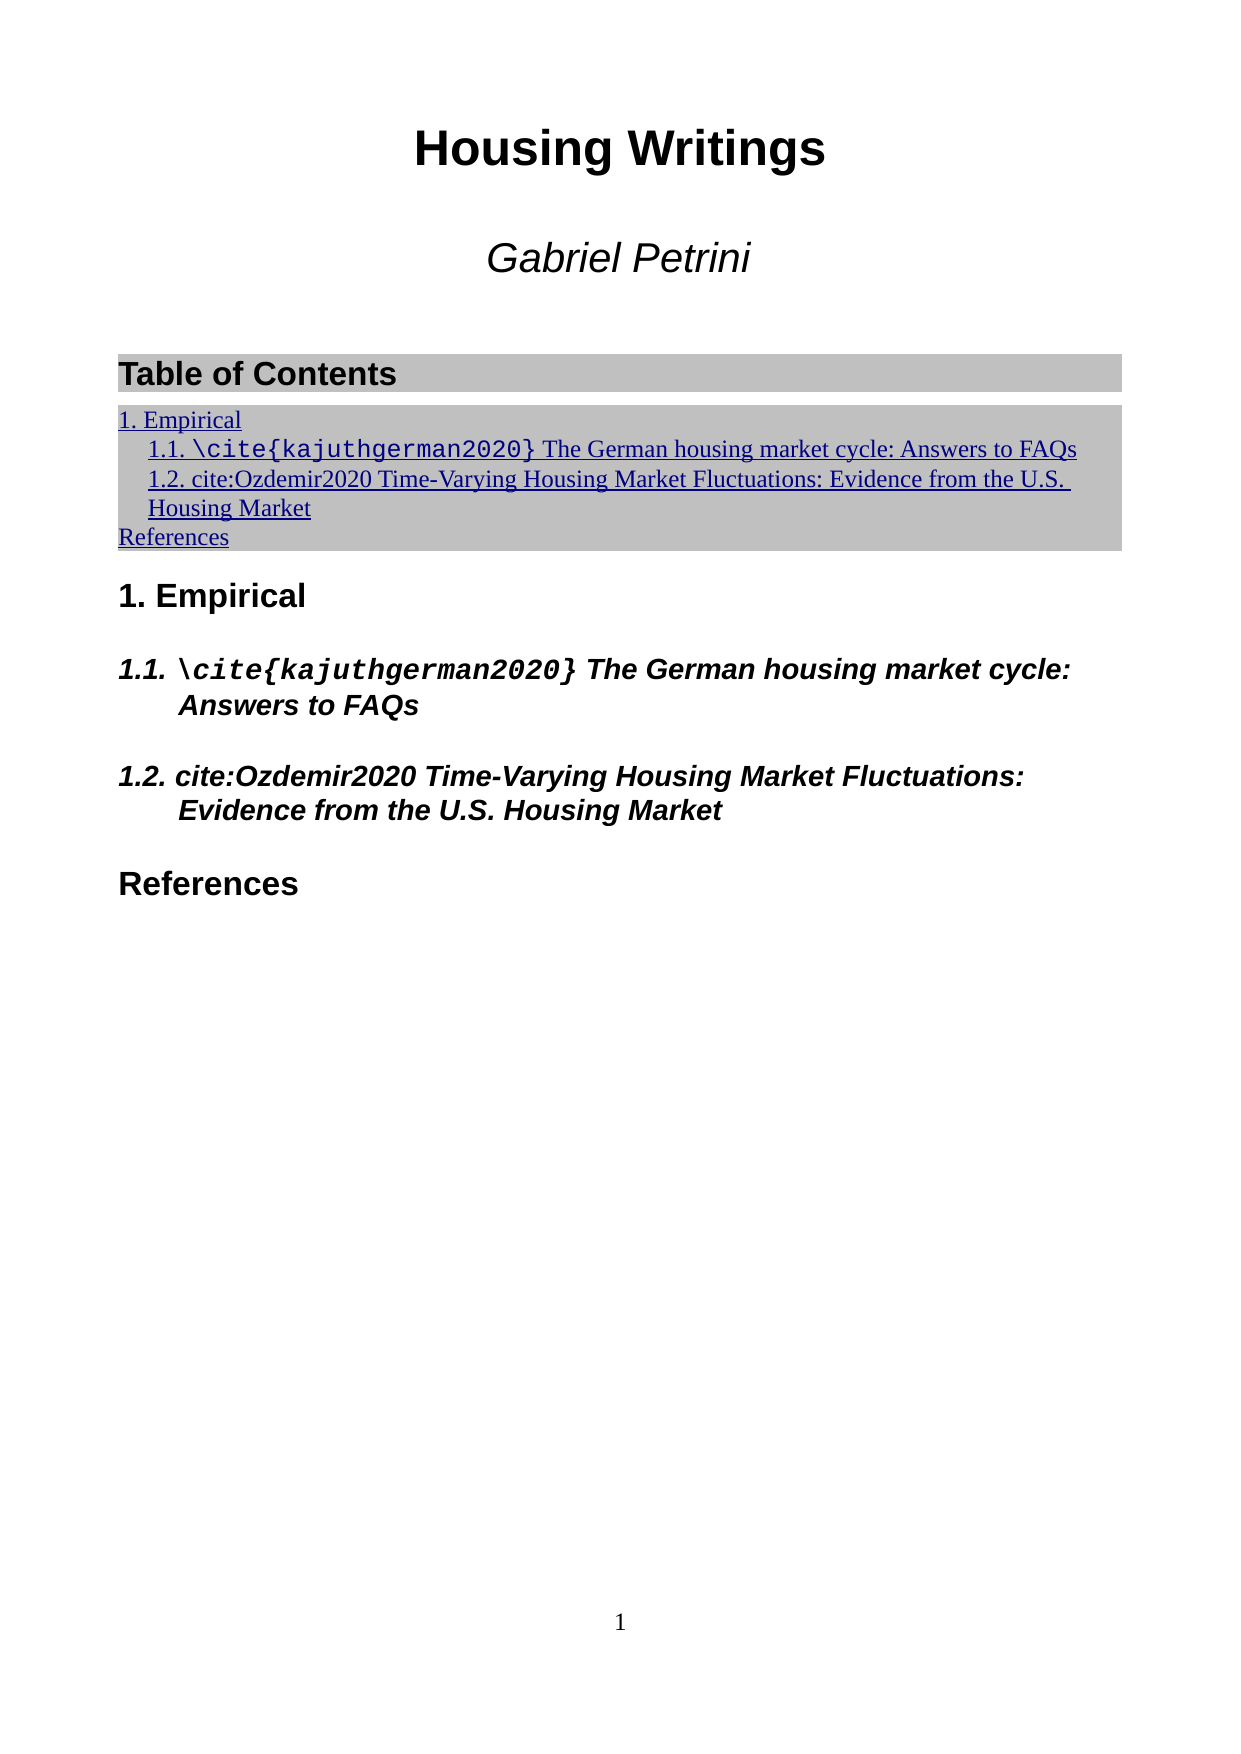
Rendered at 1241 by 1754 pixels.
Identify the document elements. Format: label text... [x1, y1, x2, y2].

subtitle Empirical [118, 576, 1122, 614]
text References [118, 522, 1122, 551]
text 1.1. \cite{kajuthgerman2020} The German housing market cycle: Answers to FAQs [148, 434, 1122, 464]
subtitle Gabriel Petrini [118, 233, 1122, 281]
subtitle Table of Contents [118, 354, 1122, 392]
subtitle \cite{kajuthgerman2020} The German housing market cycle: Answers to FAQs [118, 652, 1122, 722]
title Housing Writings [118, 118, 1122, 176]
text 1.2. cite:Ozdemir2020 Time-Varying Housing Market Fluctuations: Evidence from the U.S. Housing Market [148, 464, 1122, 522]
subtitle References [118, 864, 1122, 902]
text 1. Empirical [118, 405, 1122, 434]
subtitle cite:Ozdemir2020 Time-Varying Housing Market Fluctuations: Evidence from the U.S. Housing Market [118, 759, 1122, 826]
